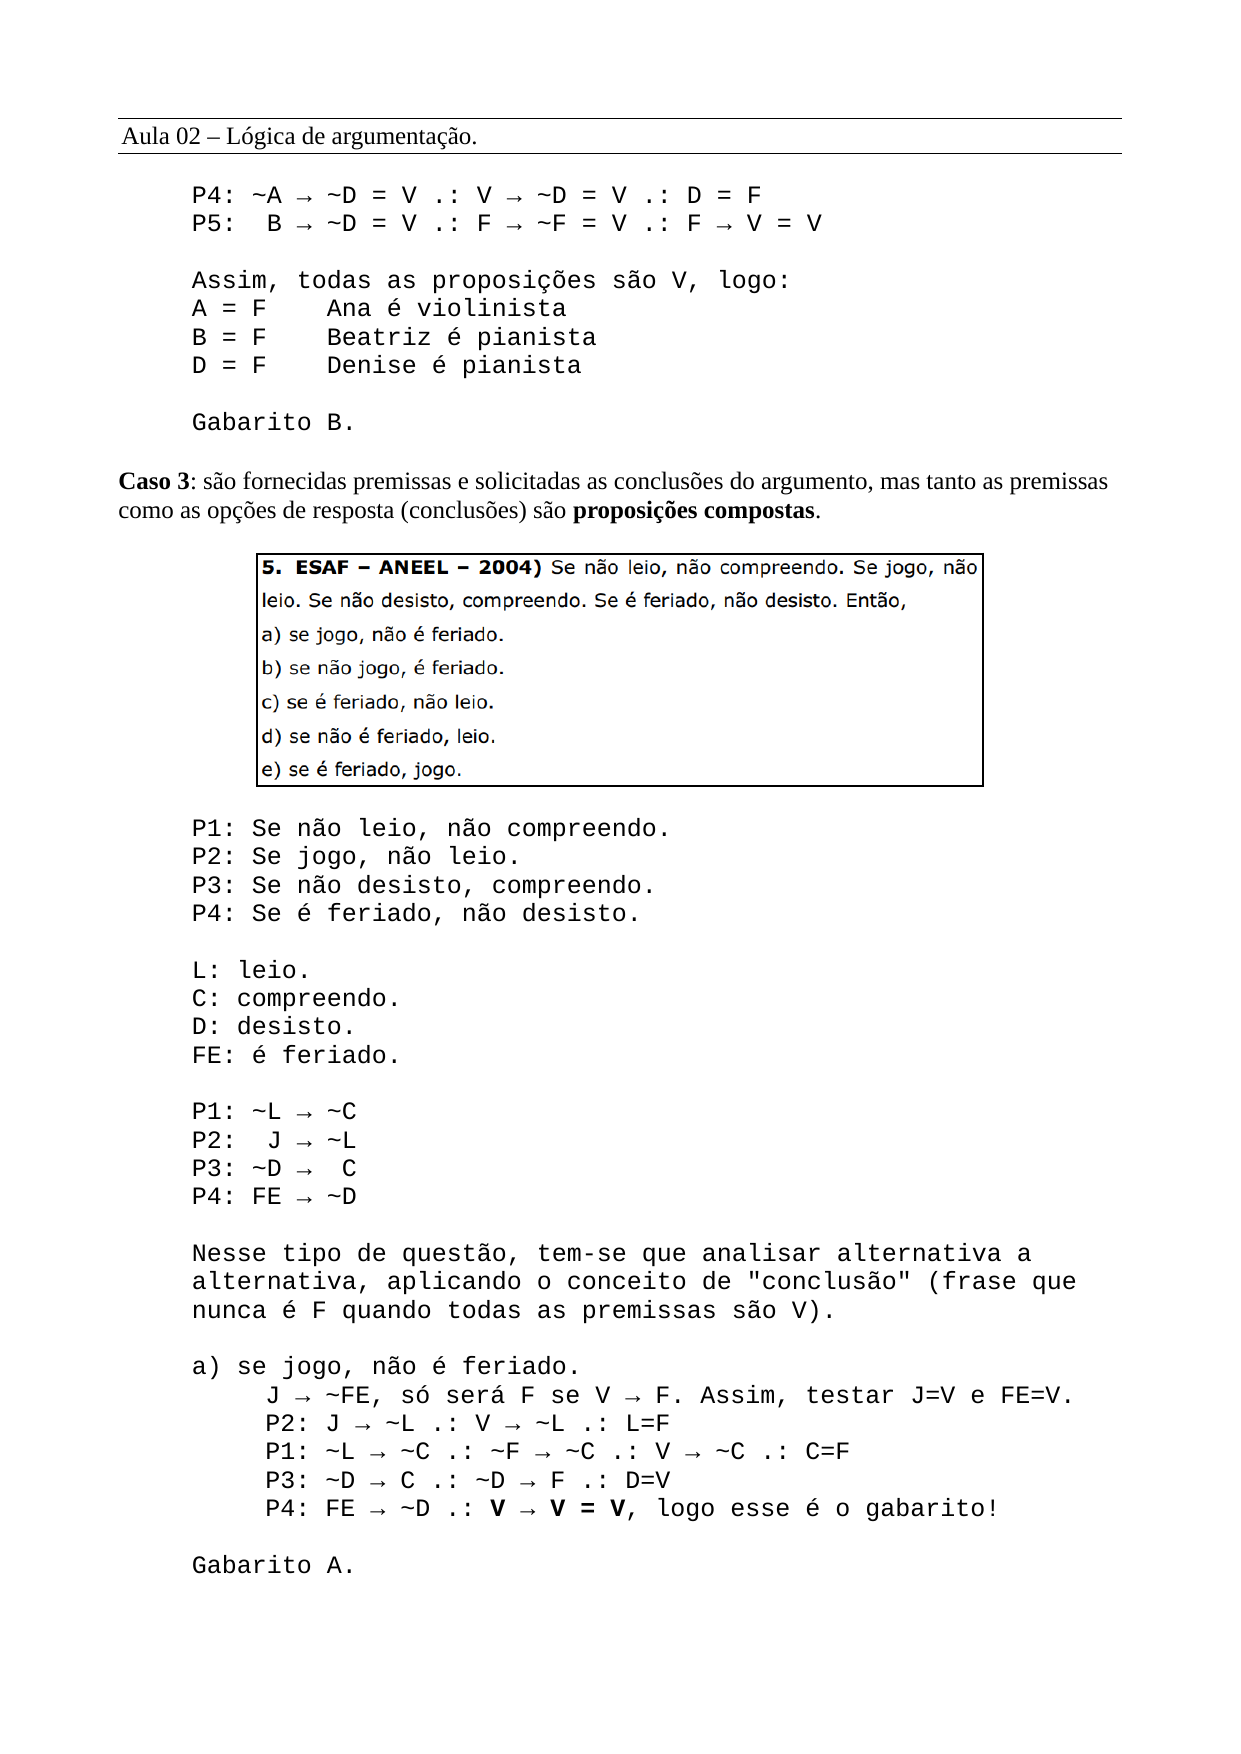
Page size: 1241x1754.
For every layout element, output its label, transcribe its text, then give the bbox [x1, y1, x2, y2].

text J → ~FE, só será F se V → F. Assim, testar J=V e FE=V. [265, 1382, 1122, 1411]
text P4: FE → ~D [192, 1184, 1122, 1212]
text P3: ~D → C [192, 1156, 1122, 1184]
text P1: ~L → ~C .: ~F → ~C .: V → ~C .: C=F [265, 1439, 1122, 1467]
text P2: Se jogo, não leio. [192, 844, 1122, 872]
text C: compreendo. [192, 986, 1122, 1014]
text P3: Se não desisto, compreendo. [192, 872, 1122, 901]
text P2: J → ~L [192, 1127, 1122, 1156]
text P2: J → ~L .: V → ~L .: L=F [265, 1411, 1122, 1439]
text FE: é feriado. [192, 1042, 1122, 1071]
text a) se jogo, não é feriado. [192, 1354, 1122, 1382]
text P4: FE → ~D .: V → V = V, logo esse é o gabarito! [265, 1496, 1122, 1524]
text B = F Beatriz é pianista [192, 324, 1122, 353]
text Nesse tipo de questão, tem-se que analisar alternativa a alternativa, aplicando o conceito de "conclusão" (frase que nunca é F quando todas as premissas são V). [192, 1241, 1122, 1326]
text Gabarito B. [192, 409, 1122, 438]
text P3: ~D → C .: ~D → F .: D=V [265, 1467, 1122, 1496]
text L: leio. [192, 957, 1122, 986]
text P1: Se não leio, não compreendo. [192, 816, 1122, 844]
text Caso 3: são fornecidas premissas e solicitadas as conclusões do argumento, mas tanto as premissas como as opções de resposta (conclusões) são proposições compostas. [118, 466, 1122, 524]
picture [261, 557, 979, 782]
text P4: Se é feriado, não desisto. [192, 901, 1122, 929]
text P4: ~A → ~D = V .: V → ~D = V .: D = F [192, 183, 1122, 211]
text D: desisto. [192, 1014, 1122, 1042]
text D = F Denise é pianista [192, 353, 1122, 381]
text A = F Ana é violinista [192, 296, 1122, 324]
text P1: ~L → ~C [192, 1099, 1122, 1127]
text P5: B → ~D = V .: F → ~F = V .: F → V = V [192, 211, 1122, 239]
text Gabarito A. [192, 1552, 1122, 1581]
text Assim, todas as proposições são V, logo: [192, 268, 1122, 296]
